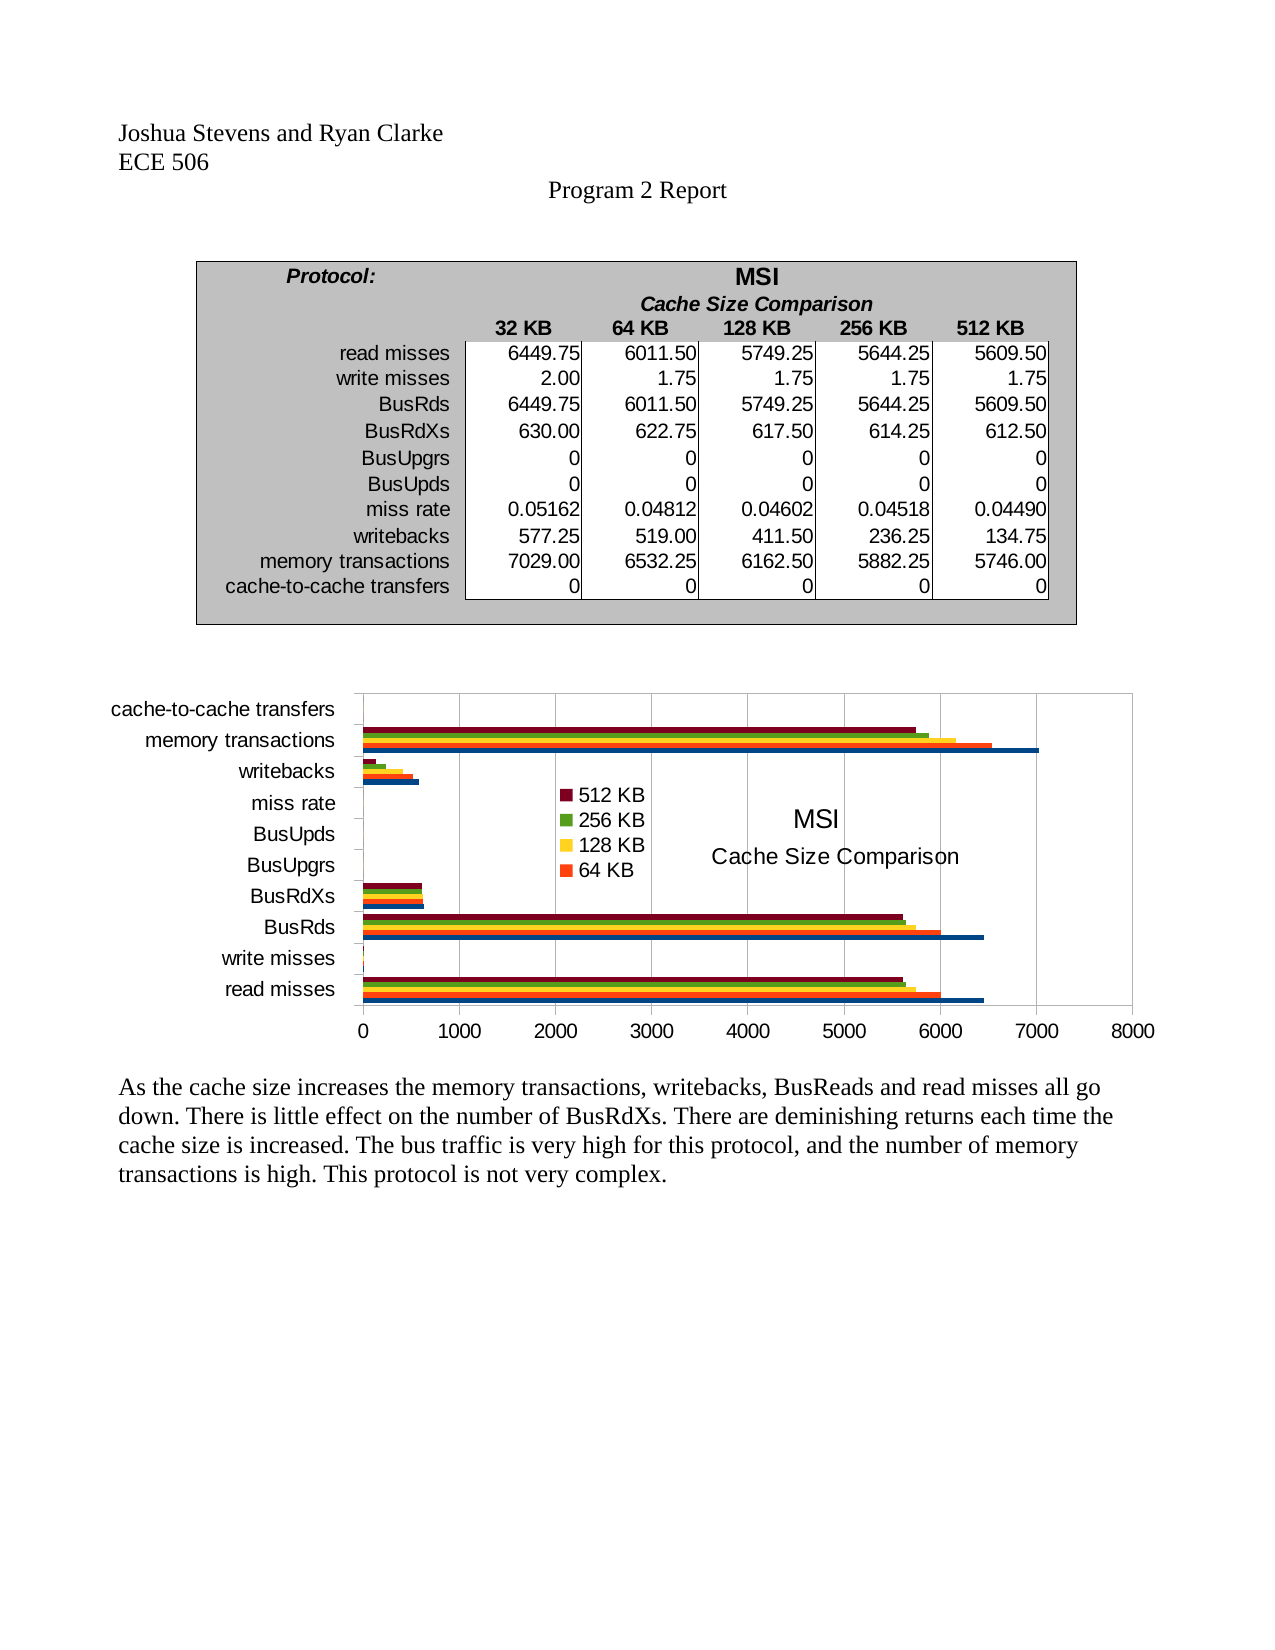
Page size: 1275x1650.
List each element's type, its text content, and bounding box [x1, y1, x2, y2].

text ECE 506 [118, 147, 1157, 176]
text Program 2 Report [118, 176, 1157, 204]
text Joshua Stevens and Ryan Clarke [118, 118, 1157, 147]
text As the cache size increases the memory transactions, writebacks, BusReads and read misses all go down. There is little effect on the number of BusRdXs. There are deminishing returns each time the cache size is increased. The bus traffic is very high for this protocol, and the number of memory transactions is high. This protocol is not very complex. [118, 1072, 1157, 1187]
